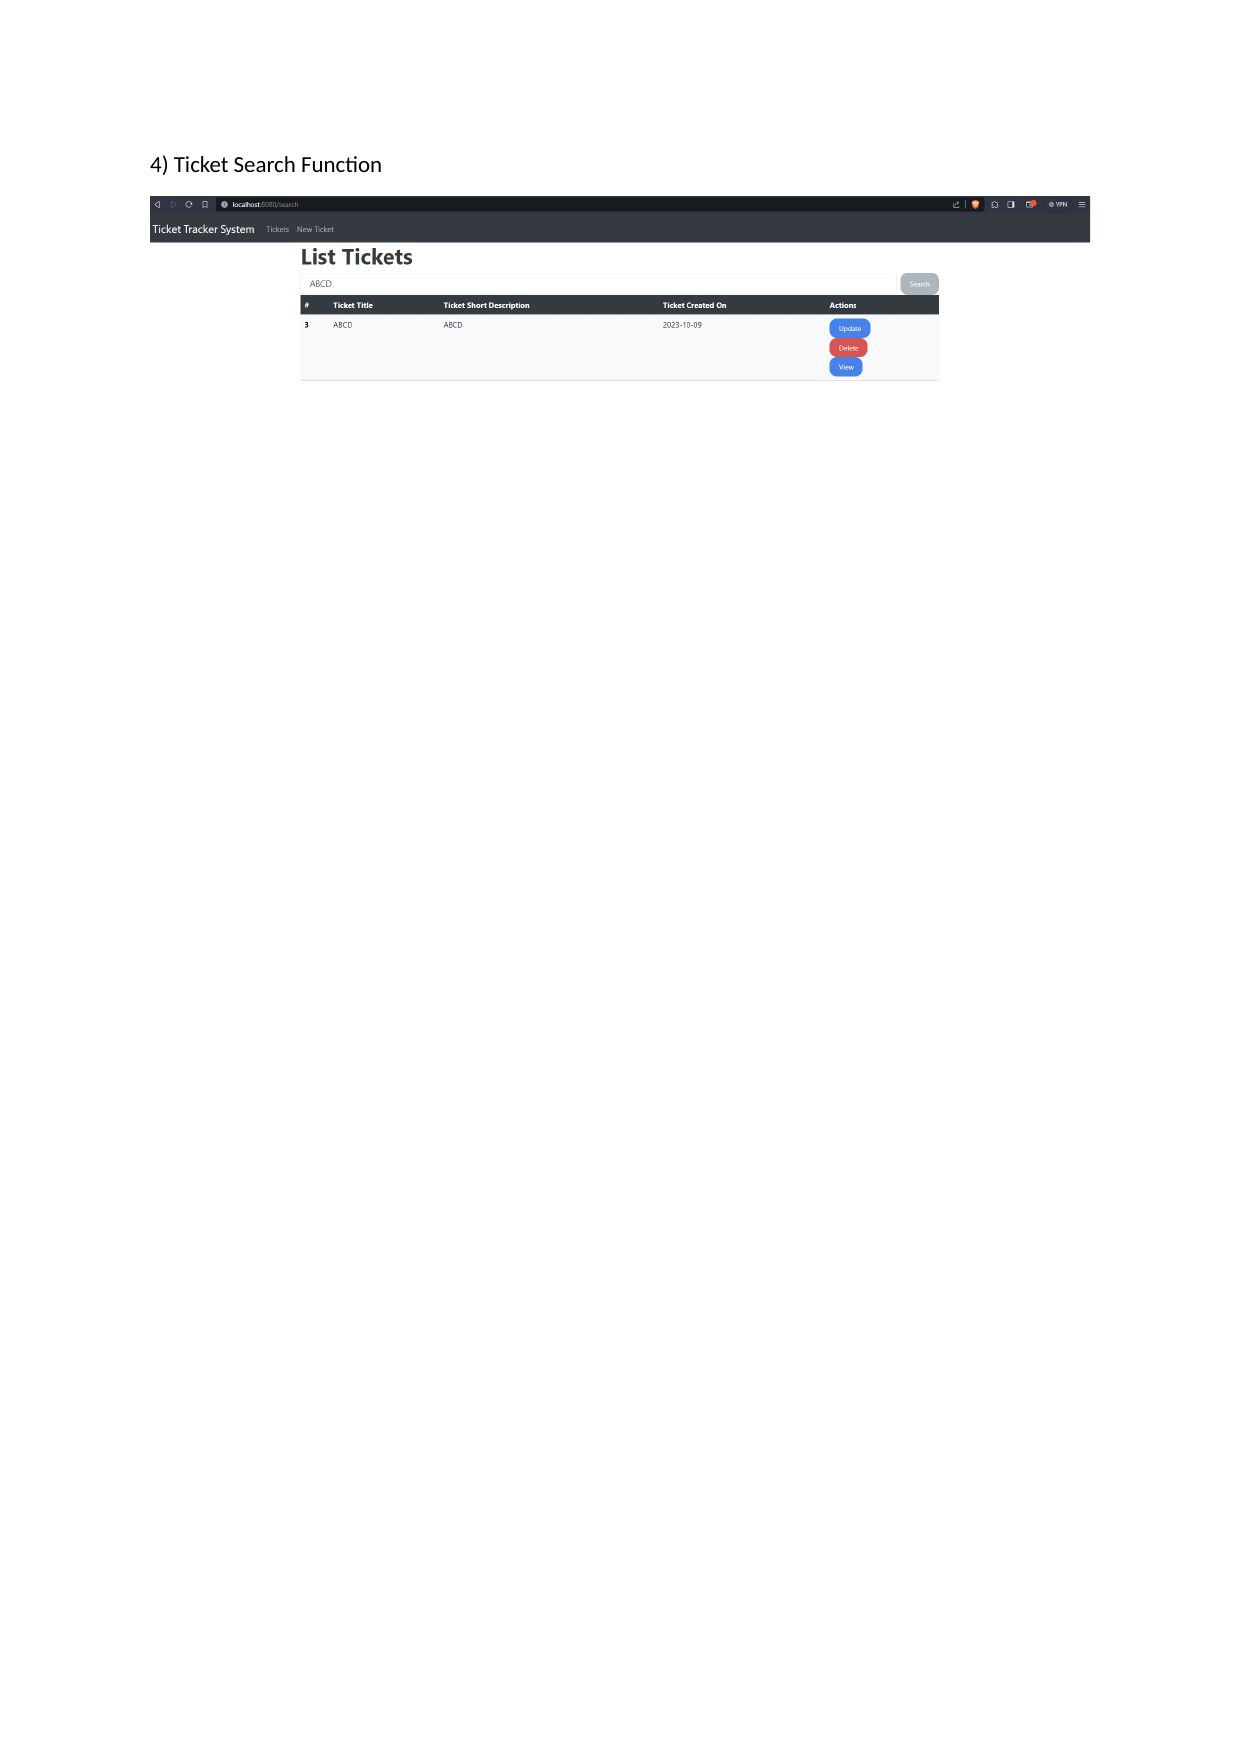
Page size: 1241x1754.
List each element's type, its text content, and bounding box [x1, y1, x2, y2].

text 4) Ticket Search Function [150, 150, 1090, 178]
